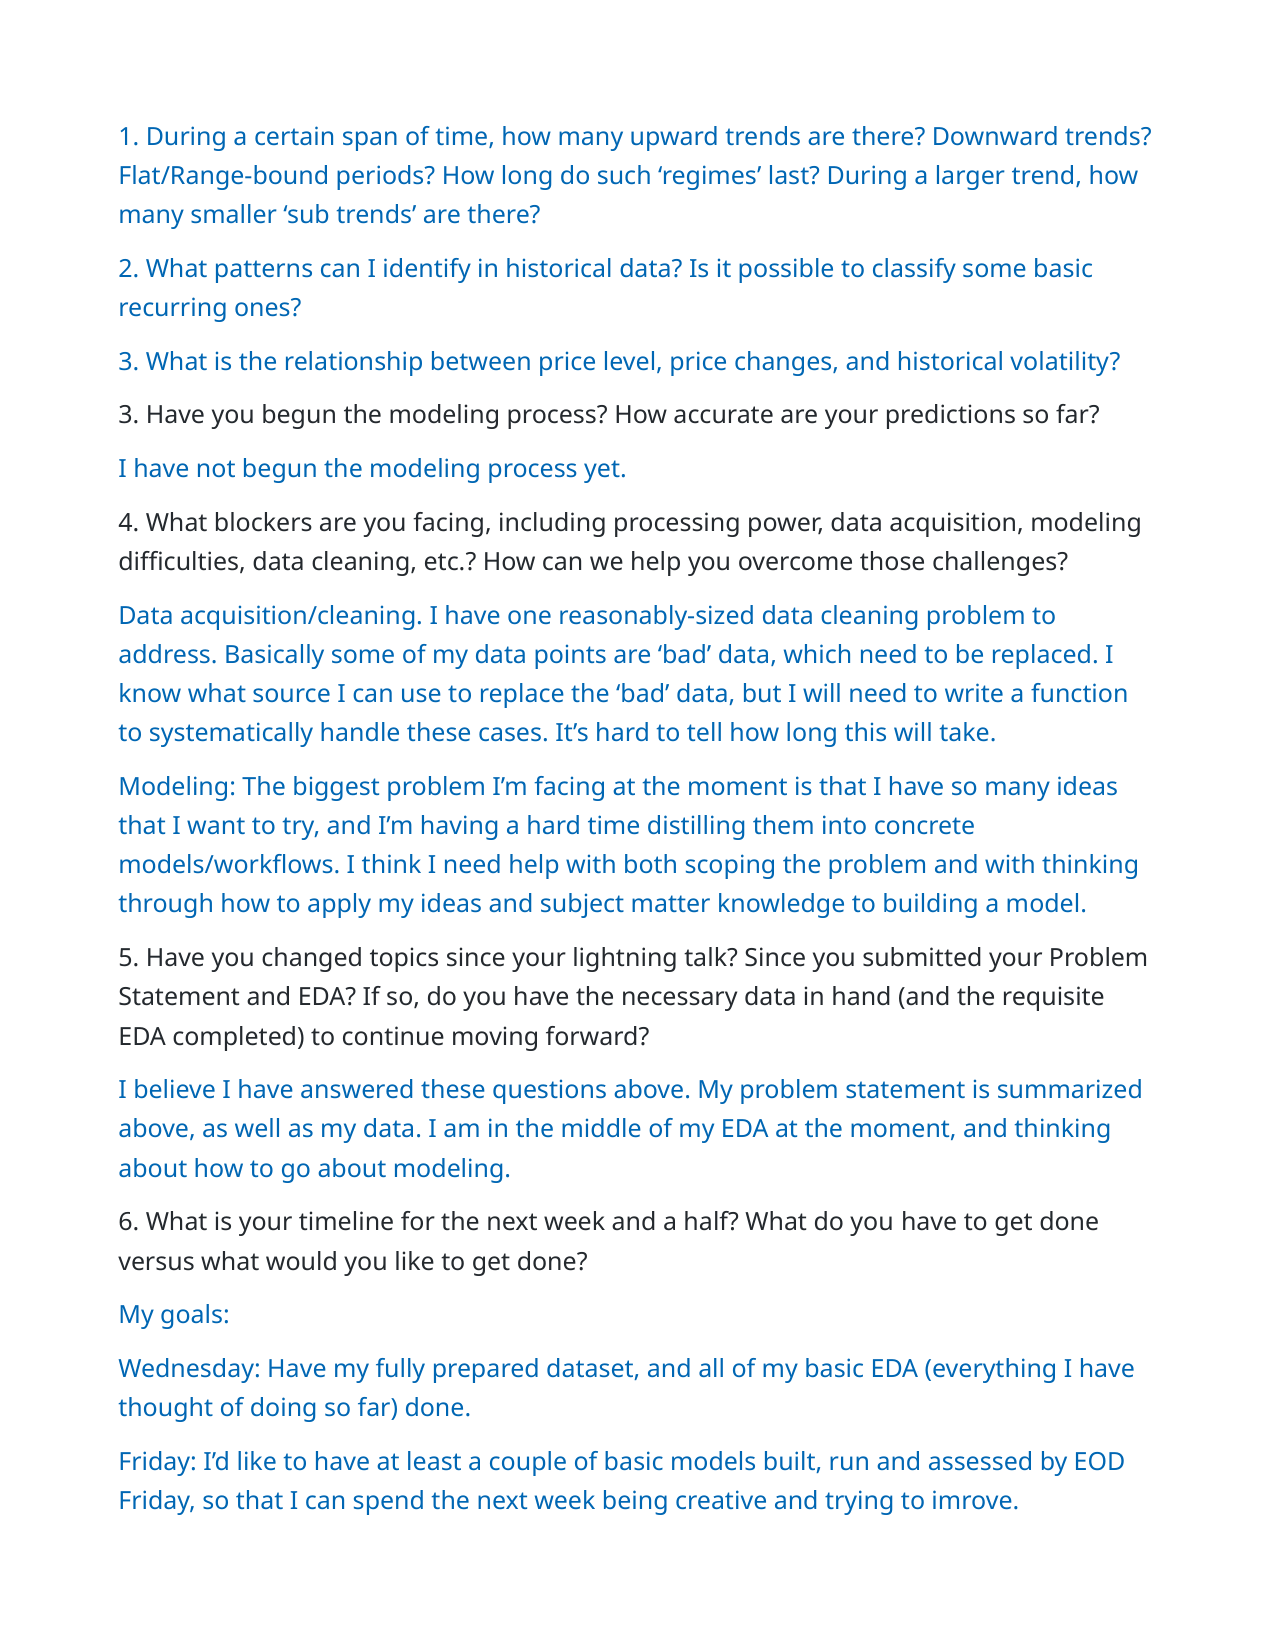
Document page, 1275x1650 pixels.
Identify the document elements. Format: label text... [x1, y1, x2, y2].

text 4. What blockers are you facing, including processing power, data acquisition, modeling difficulties, data cleaning, etc.? How can we help you overcome those challenges? [118, 504, 1157, 578]
text Modeling: The biggest problem I’m facing at the moment is that I have so many ideas that I want to try, and I’m having a hard time distilling them into concrete models/workflows. I think I need help with both scoping the problem and with thinking through how to apply my ideas and subject matter knowledge to building a model. [118, 768, 1157, 920]
text 3. What is the relationship between price level, price changes, and historical volatility? [118, 343, 1157, 377]
text 3. Have you begun the modeling process? How accurate are your predictions so far? [118, 397, 1157, 431]
text My goals: [118, 1297, 1157, 1331]
text I believe I have answered these questions above. My problem statement is summarized above, as well as my data. I am in the middle of my EDA at the moment, and thinking about how to go about modeling. [118, 1072, 1157, 1184]
text I have not begun the modeling process yet. [118, 451, 1157, 485]
text Friday: I’d like to have at least a couple of basic models built, run and assessed by EOD Friday, so that I can spend the next week being creative and trying to imrove. [118, 1443, 1157, 1517]
text 6. What is your timeline for the next week and a half? What do you have to get done versus what would you like to get done? [118, 1204, 1157, 1277]
text 5. Have you changed topics since your lightning talk? Since you submitted your Problem Statement and EDA? If so, do you have the necessary data in hand (and the requisite EDA completed) to continue moving forward? [118, 940, 1157, 1052]
text Data acquisition/cleaning. I have one reasonably-sized data cleaning problem to address. Basically some of my data points are ‘bad’ data, which need to be replaced. I know what source I can use to replace the ‘bad’ data, but I will need to write a function to systematically handle these cases. It’s hard to tell how long this will take. [118, 597, 1157, 749]
text Wednesday: Have my fully prepared dataset, and all of my basic EDA (everything I have thought of doing so far) done. [118, 1351, 1157, 1424]
text 1. During a certain span of time, how many upward trends are there? Downward trends? Flat/Range-bound periods? How long do such ‘regimes’ last? During a larger trend, how many smaller ‘sub trends’ are there? [118, 118, 1157, 231]
text 2. What patterns can I identify in historical data? Is it possible to classify some basic recurring ones? [118, 250, 1157, 323]
